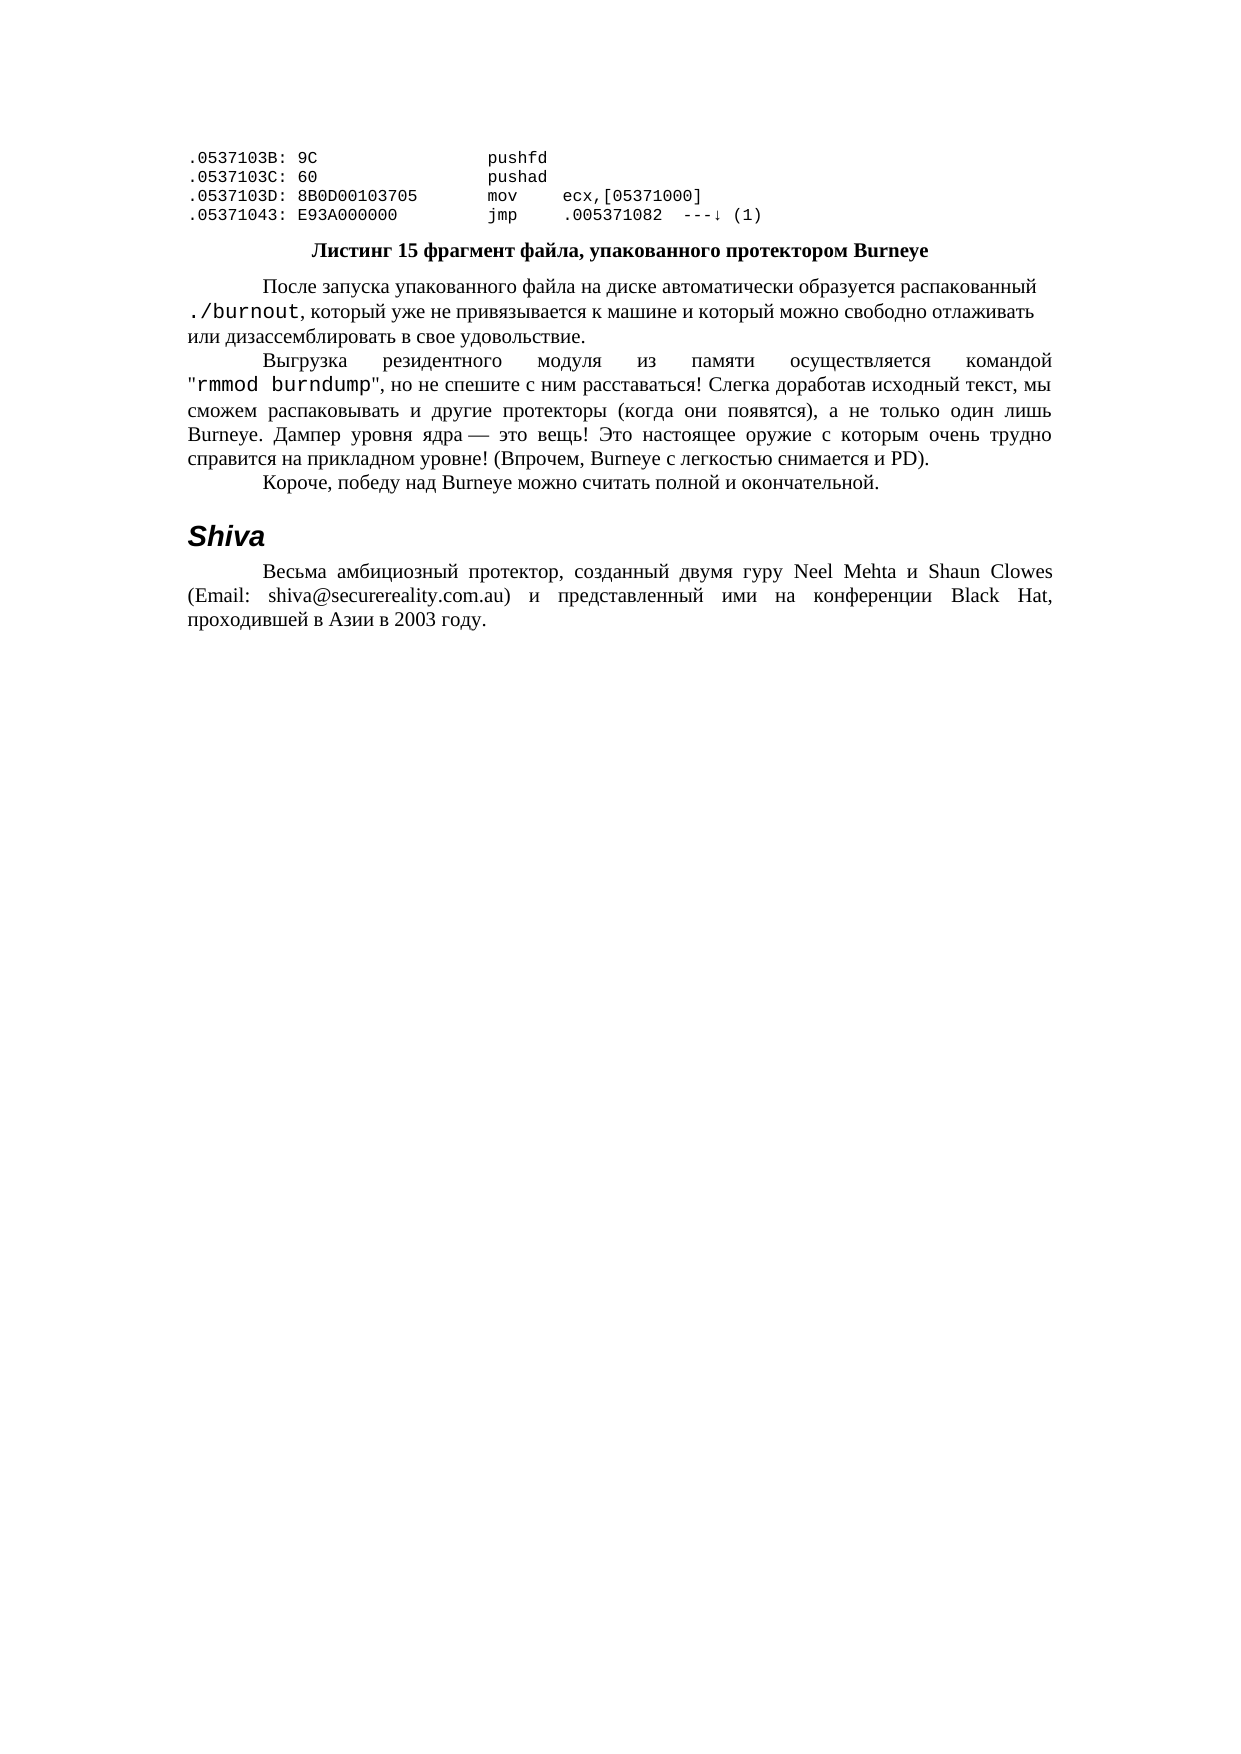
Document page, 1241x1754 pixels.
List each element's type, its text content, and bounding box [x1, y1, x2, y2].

text .0537103C: 60 pushad [187, 169, 1053, 188]
text Короче, победу над Burneye можно считать полной и окончательной. [187, 470, 1053, 494]
subtitle Shiva [187, 519, 1053, 553]
text Листинг 15 фрагмент файла, упакованного протектором Burneye [187, 238, 1053, 262]
text Весьма амбициозный протектор, созданный двумя гуру Neel Mehta и Shaun Clowes (Email: shiva@securereality.com.au) и представленный ими на конференции Black Hat, проходившей в Азии в 2003 году. [187, 559, 1053, 631]
text .0537103D: 8B0D00103705 mov ecx,[05371000] [187, 188, 1053, 207]
text .0537103B: 9C pushfd [187, 150, 1053, 169]
text Выгрузка резидентного модуля из памяти осуществляется командой "rmmod burndump", но не спешите с ним расставаться! Слегка доработав исходный текст, мы сможем распаковывать и другие протекторы (когда они появятся), а не только один лишь Burneye. Дампер уровня ядра — это вещь! Это настоящее оружие с которым очень трудно справится на прикладном уровне! (Впрочем, Burneye с легкостью снимается и PD). [187, 348, 1053, 470]
text После запуска упакованного файла на диске автоматически образуется распакованный ./burnout, который уже не привязывается к машине и который можно свободно отлаживать или дизассемблировать в свое удовольствие. [187, 274, 1053, 348]
text .05371043: E93A000000 jmp .005371082 ---↓ (1) [187, 207, 1053, 225]
